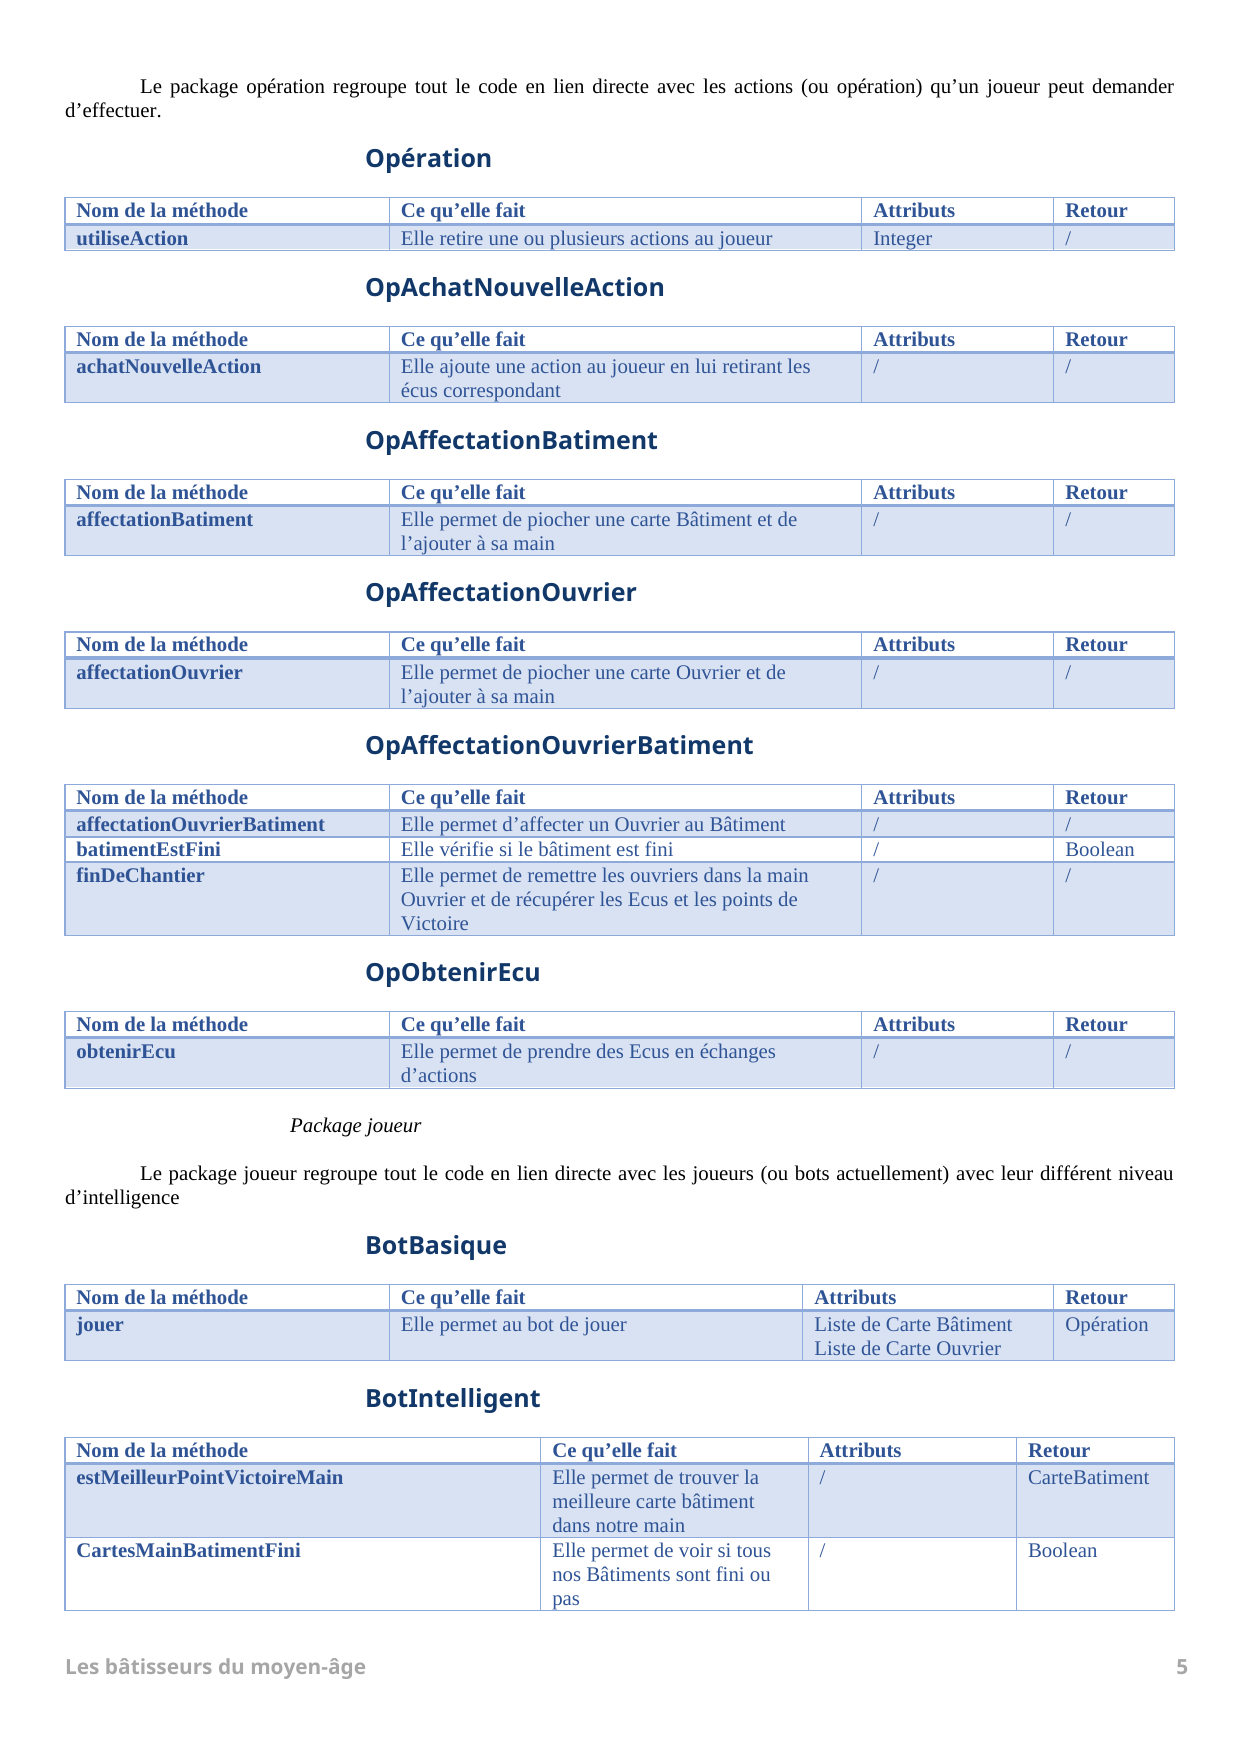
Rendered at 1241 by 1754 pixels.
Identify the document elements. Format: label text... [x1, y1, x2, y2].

table_cell / [862, 660, 1053, 708]
table_header Attributs [803, 1285, 1053, 1309]
table_cell Elle retire une ou plusieurs actions au joueur [390, 226, 861, 249]
subtitle OpAffectationOuvrierBatiment [65, 733, 1175, 760]
table_header Attributs [862, 1012, 1053, 1036]
table_header Retour [1054, 1285, 1174, 1309]
table_header Nom de la méthode [66, 1285, 389, 1309]
table_header Retour [1054, 633, 1174, 656]
table_cell Integer [862, 226, 1053, 249]
table_header Attributs [862, 480, 1053, 504]
table_header Retour [1054, 1012, 1174, 1036]
table_cell Elle permet de remettre les ouvriers dans la main Ouvrier et de récupérer les Ecus et les points de Victoire [390, 863, 861, 935]
table_cell Boolean [1017, 1538, 1174, 1610]
subtitle OpAchatNouvelleAction [290, 275, 1175, 302]
table_cell Elle permet au bot de jouer [390, 1312, 802, 1360]
table_header Nom de la méthode [66, 327, 389, 351]
table_cell CarteBatiment [1017, 1465, 1174, 1537]
table_cell Opération [1054, 1312, 1174, 1360]
subtitle OpAffectationBatiment [65, 427, 1175, 454]
table_cell / [862, 812, 1053, 836]
table_header Ce qu’elle fait [390, 1012, 861, 1036]
table_header Retour [1054, 785, 1174, 809]
table_cell / [862, 1039, 1053, 1087]
table_header Ce qu’elle fait [541, 1438, 808, 1462]
table_cell Boolean [1054, 838, 1174, 861]
table_cell jouer [66, 1312, 389, 1360]
subtitle OpAffectationOuvrier [290, 580, 1175, 607]
table_cell / [809, 1465, 1016, 1537]
table_cell Liste de Carte Bâtiment Liste de Carte Ouvrier [803, 1312, 1053, 1360]
table_header Nom de la méthode [66, 1438, 540, 1462]
table_header Nom de la méthode [66, 633, 389, 656]
table_cell Elle permet d’affecter un Ouvrier au Bâtiment [390, 812, 861, 836]
table_header Ce qu’elle fait [390, 480, 861, 504]
subtitle BotIntelligent [290, 1386, 1175, 1413]
table_cell achatNouvelleAction [66, 354, 389, 402]
table_cell / [862, 863, 1053, 935]
table_cell Elle permet de trouver la meilleure carte bâtiment dans notre main [541, 1465, 808, 1537]
table_header Attributs [862, 785, 1053, 809]
table_cell batimentEstFini [66, 838, 389, 861]
subtitle Package joueur [215, 1112, 1175, 1137]
table_cell / [1054, 812, 1174, 836]
table_header Nom de la méthode [66, 785, 389, 809]
table_cell / [1054, 354, 1174, 402]
table_cell utiliseAction [66, 226, 389, 249]
table_cell / [862, 507, 1053, 555]
table_cell affectationOuvrierBatiment [66, 812, 389, 836]
subtitle Opération [65, 146, 1175, 173]
table_cell / [862, 838, 1053, 861]
table_header Ce qu’elle fait [390, 198, 861, 222]
table_header Attributs [809, 1438, 1016, 1462]
table_header Attributs [862, 327, 1053, 351]
table_header Retour [1017, 1438, 1174, 1462]
table_header Ce qu’elle fait [390, 633, 861, 656]
text Le package opération regroupe tout le code en lien directe avec les actions (ou opération) qu’un joueur peut demander d’effectuer. [65, 74, 1175, 122]
table_header Retour [1054, 198, 1174, 222]
table_cell / [862, 354, 1053, 402]
table_cell affectationBatiment [66, 507, 389, 555]
table_cell Elle ajoute une action au joueur en lui retirant les écus correspondant [390, 354, 861, 402]
table_header Retour [1054, 327, 1174, 351]
table_cell obtenirEcu [66, 1039, 389, 1087]
subtitle OpObtenirEcu [290, 960, 1175, 987]
table_header Attributs [862, 198, 1053, 222]
table_header Nom de la méthode [66, 1012, 389, 1036]
table_header Attributs [862, 633, 1053, 656]
table_header Nom de la méthode [66, 198, 389, 222]
table_cell / [1054, 507, 1174, 555]
table_cell affectationOuvrier [66, 660, 389, 708]
table_cell / [1054, 1039, 1174, 1087]
table_cell Elle permet de voir si tous nos Bâtiments sont fini ou pas [541, 1538, 808, 1610]
table_cell Elle permet de piocher une carte Bâtiment et de l’ajouter à sa main [390, 507, 861, 555]
table_header Ce qu’elle fait [390, 327, 861, 351]
table_header Nom de la méthode [66, 480, 389, 504]
table_cell / [1054, 660, 1174, 708]
table_cell finDeChantier [66, 863, 389, 935]
table_cell CartesMainBatimentFini [66, 1538, 540, 1610]
subtitle BotBasique [65, 1233, 1175, 1260]
table_cell / [1054, 226, 1174, 249]
table_cell estMeilleurPointVictoireMain [66, 1465, 540, 1537]
table_cell Elle permet de prendre des Ecus en échanges d’actions [390, 1039, 861, 1087]
table_cell Elle permet de piocher une carte Ouvrier et de l’ajouter à sa main [390, 660, 861, 708]
table_header Ce qu’elle fait [390, 1285, 802, 1309]
text Le package joueur regroupe tout le code en lien directe avec les joueurs (ou bots actuellement) avec leur différent niveau d’intelligence [65, 1161, 1175, 1209]
table_header Ce qu’elle fait [390, 785, 861, 809]
table_cell / [1054, 863, 1174, 935]
table_header Retour [1054, 480, 1174, 504]
table_cell / [809, 1538, 1016, 1610]
table_cell Elle vérifie si le bâtiment est fini [390, 838, 861, 861]
